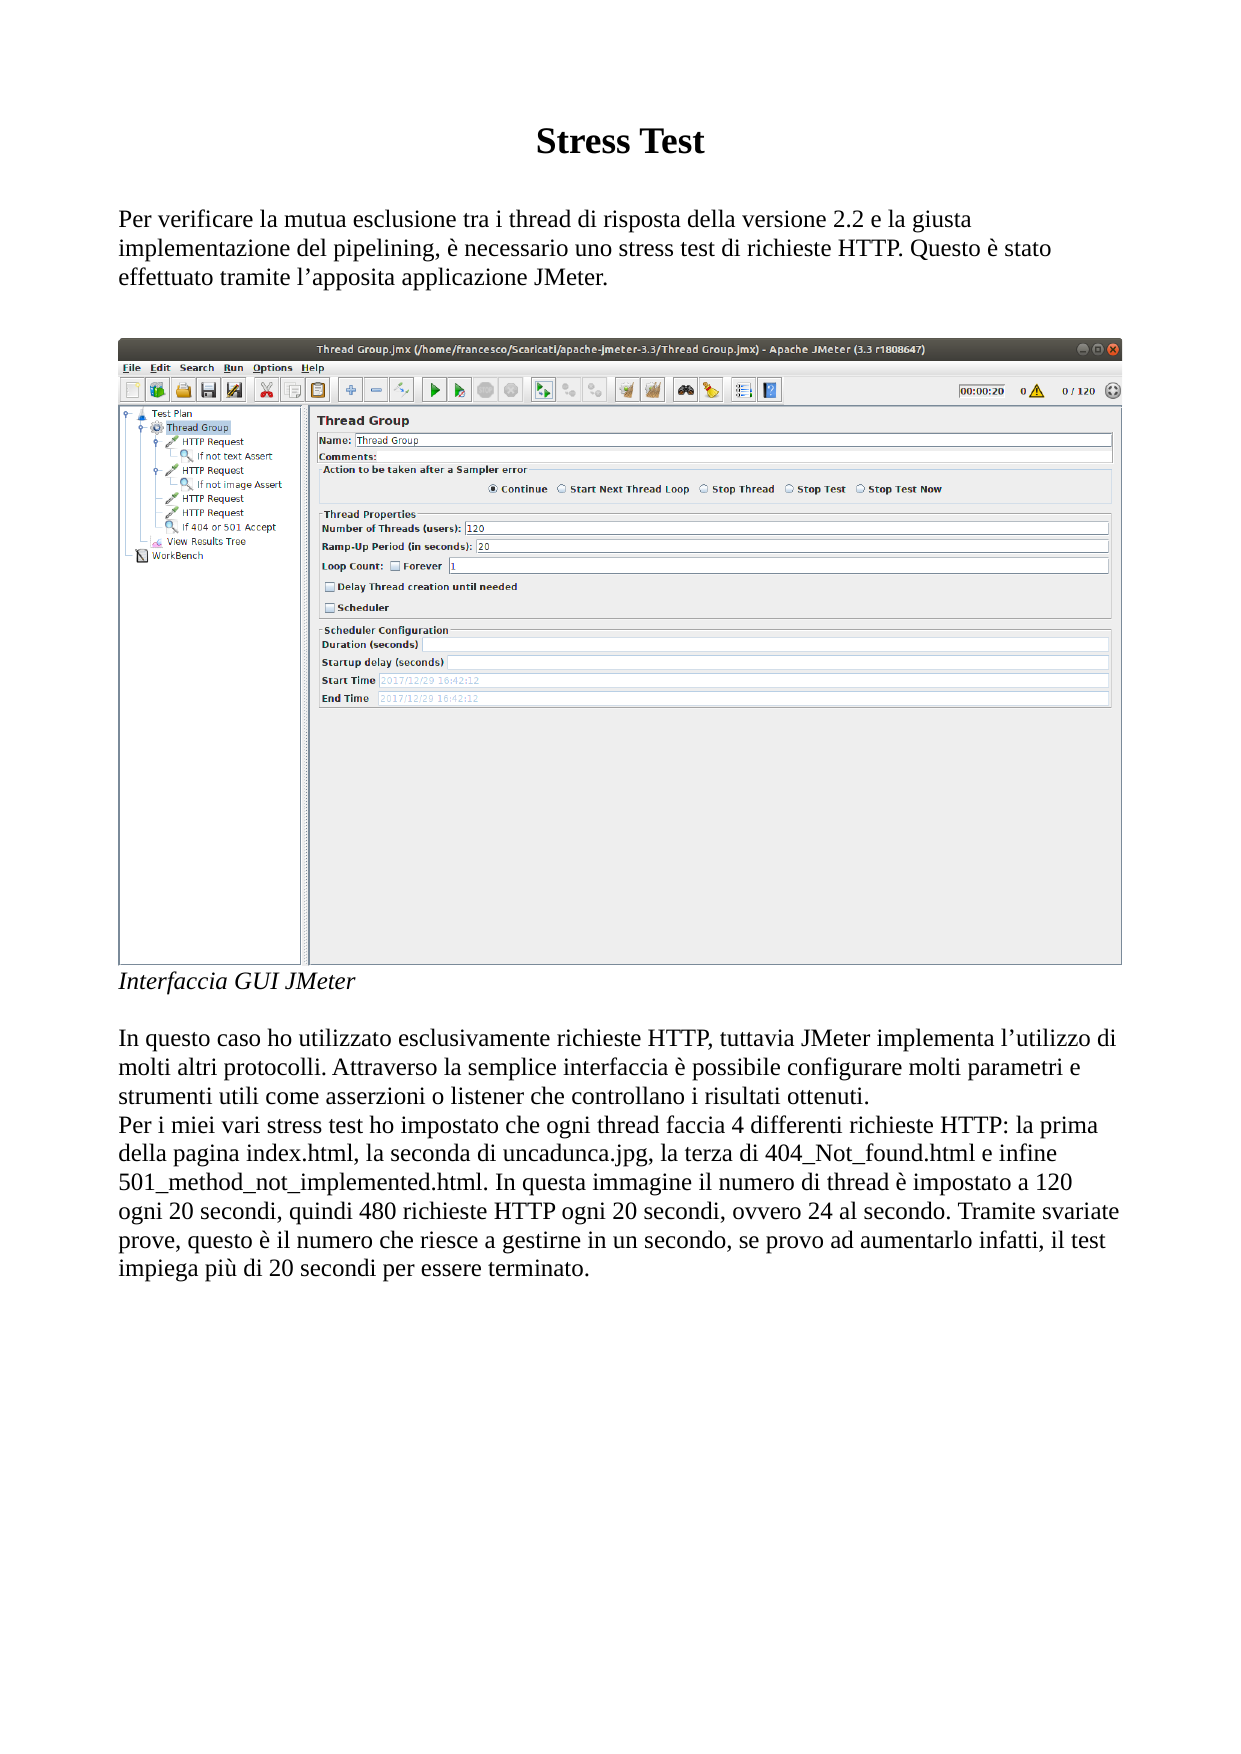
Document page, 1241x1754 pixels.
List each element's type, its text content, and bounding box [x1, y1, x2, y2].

text Stress Test [118, 118, 1122, 161]
text In questo caso ho utilizzato esclusivamente richieste HTTP, tuttavia JMeter implementa l’utilizzo di molti altri protocolli. Attraverso la semplice interfaccia è possibile configurare molti parametri e strumenti utili come asserzioni o listener che controllano i risultati ottenuti. [118, 1023, 1122, 1110]
text Per verificare la mutua esclusione tra i thread di risposta della versione 2.2 e la giusta implementazione del pipelining, è necessario uno stress test di richieste HTTP. Questo è stato effettuato tramite l’apposita applicazione JMeter. [118, 204, 1122, 291]
picture [118, 338, 1123, 966]
text Interfaccia GUI JMeter [118, 966, 1122, 995]
text Per i miei vari stress test ho impostato che ogni thread faccia 4 differenti richieste HTTP: la prima della pagina index.html, la seconda di uncadunca.jpg, la terza di 404_Not_found.html e infine 501_method_not_implemented.html. In questa immagine il numero di thread è impostato a 120 ogni 20 secondi, quindi 480 richieste HTTP ogni 20 secondi, ovvero 24 al secondo. Tramite svariate prove, questo è il numero che riesce a gestirne in un secondo, se provo ad aumentarlo infatti, il test impiega più di 20 secondi per essere terminato. [118, 1110, 1122, 1282]
